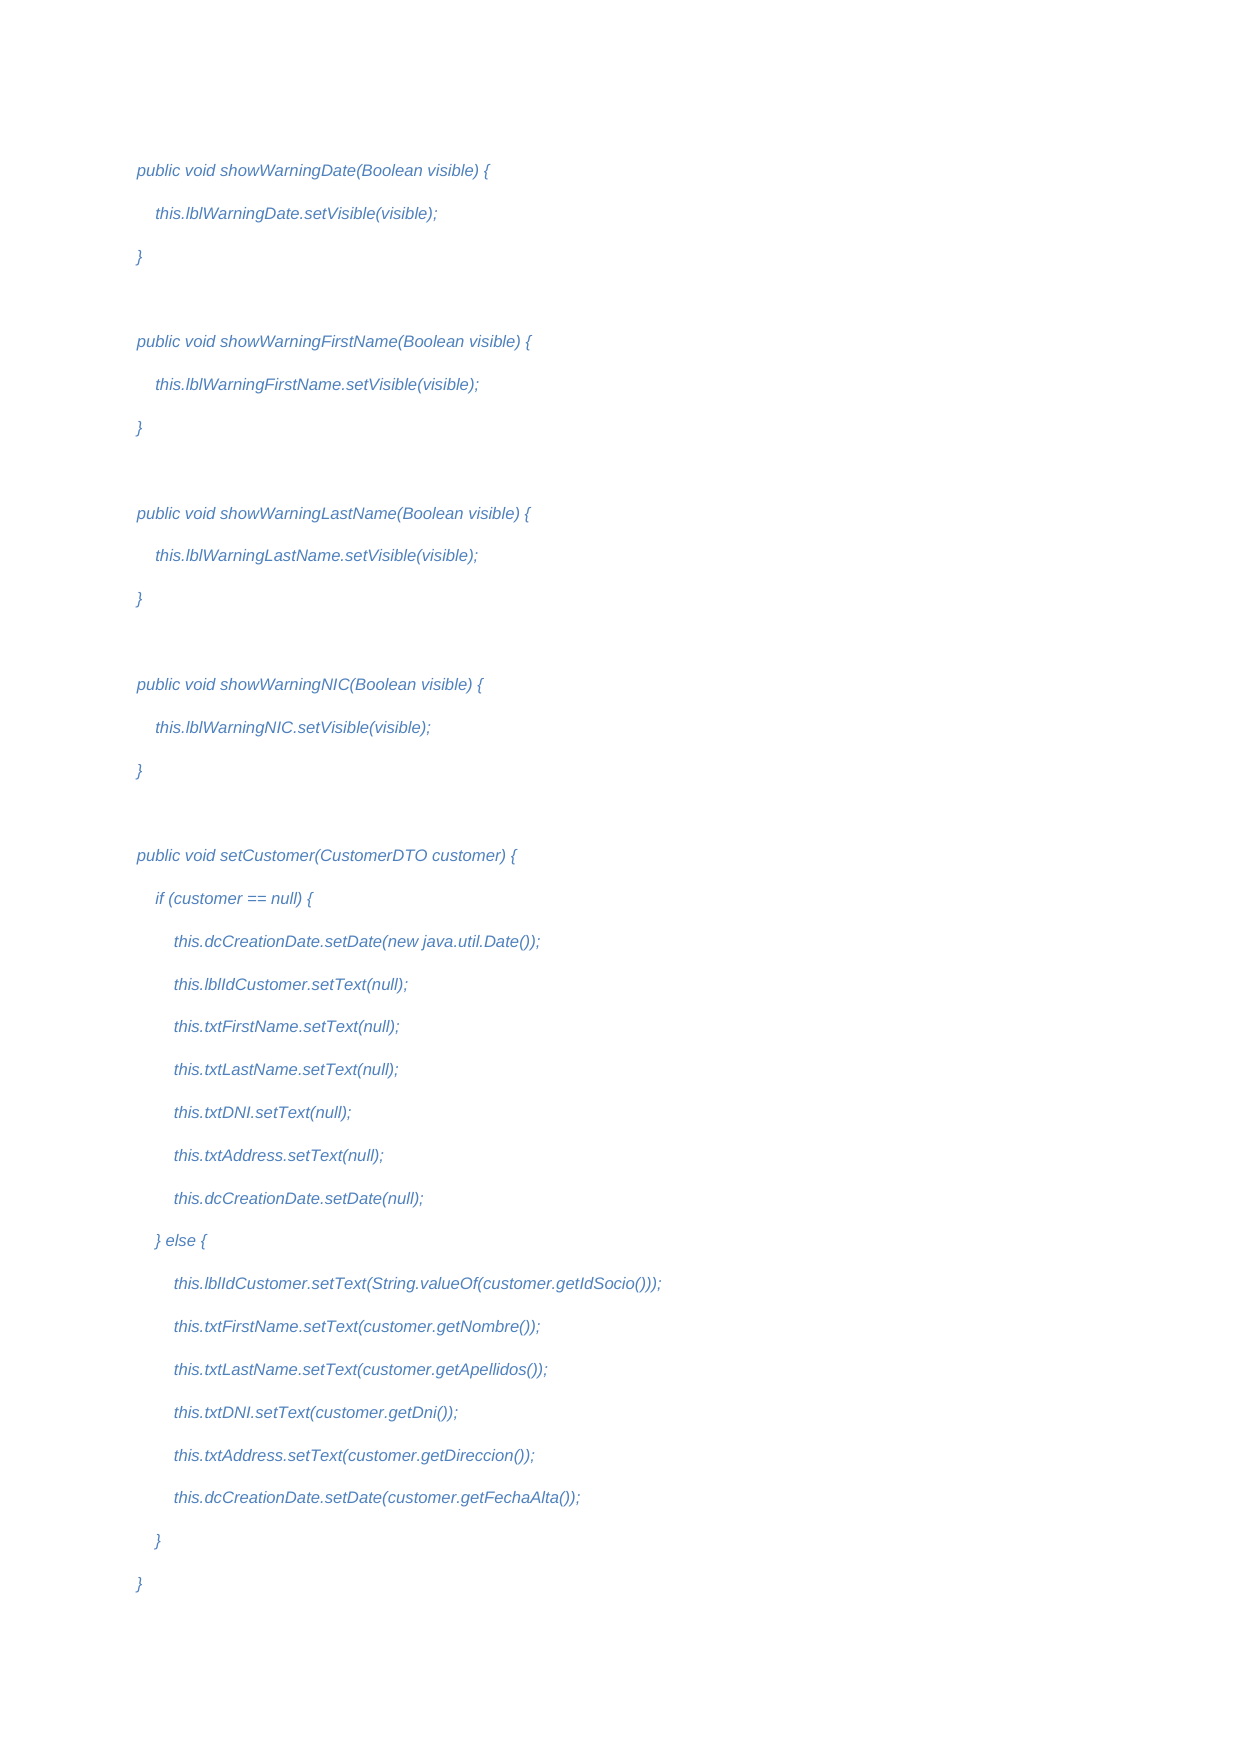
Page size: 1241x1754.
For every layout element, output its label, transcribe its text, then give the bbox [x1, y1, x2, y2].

text } [118, 247, 1122, 266]
text } [118, 1574, 1122, 1593]
text this.dcCreationDate.setDate(new java.util.Date()); [118, 932, 1122, 951]
text this.dcCreationDate.setDate(null); [118, 1188, 1122, 1208]
text if (customer == null) { [118, 889, 1122, 908]
text public void showWarningNIC(Boolean visible) { [118, 675, 1122, 694]
text this.dcCreationDate.setDate(customer.getFechaAlta()); [118, 1488, 1122, 1507]
text } [118, 589, 1122, 608]
text this.txtAddress.setText(null); [118, 1146, 1122, 1165]
text } [118, 418, 1122, 437]
text this.lblWarningNIC.setVisible(visible); [118, 717, 1122, 737]
text this.txtDNI.setText(customer.getDni()); [118, 1402, 1122, 1422]
text this.txtDNI.setText(null); [118, 1103, 1122, 1122]
text this.txtLastName.setText(customer.getApellidos()); [118, 1360, 1122, 1379]
text this.lblWarningFirstName.setVisible(visible); [118, 375, 1122, 394]
text } [118, 1531, 1122, 1550]
text public void showWarningLastName(Boolean visible) { [118, 503, 1122, 523]
text this.txtLastName.setText(null); [118, 1060, 1122, 1079]
text public void setCustomer(CustomerDTO customer) { [118, 846, 1122, 865]
text this.lblWarningLastName.setVisible(visible); [118, 546, 1122, 565]
text this.lblWarningDate.setVisible(visible); [118, 204, 1122, 223]
text } else { [118, 1231, 1122, 1250]
text public void showWarningFirstName(Boolean visible) { [118, 332, 1122, 351]
text this.lblIdCustomer.setText(null); [118, 974, 1122, 993]
text this.lblIdCustomer.setText(String.valueOf(customer.getIdSocio())); [118, 1274, 1122, 1293]
text this.txtAddress.setText(customer.getDireccion()); [118, 1445, 1122, 1464]
text } [118, 760, 1122, 779]
text this.txtFirstName.setText(customer.getNombre()); [118, 1317, 1122, 1336]
text public void showWarningDate(Boolean visible) { [118, 161, 1122, 180]
text this.txtFirstName.setText(null); [118, 1017, 1122, 1036]
